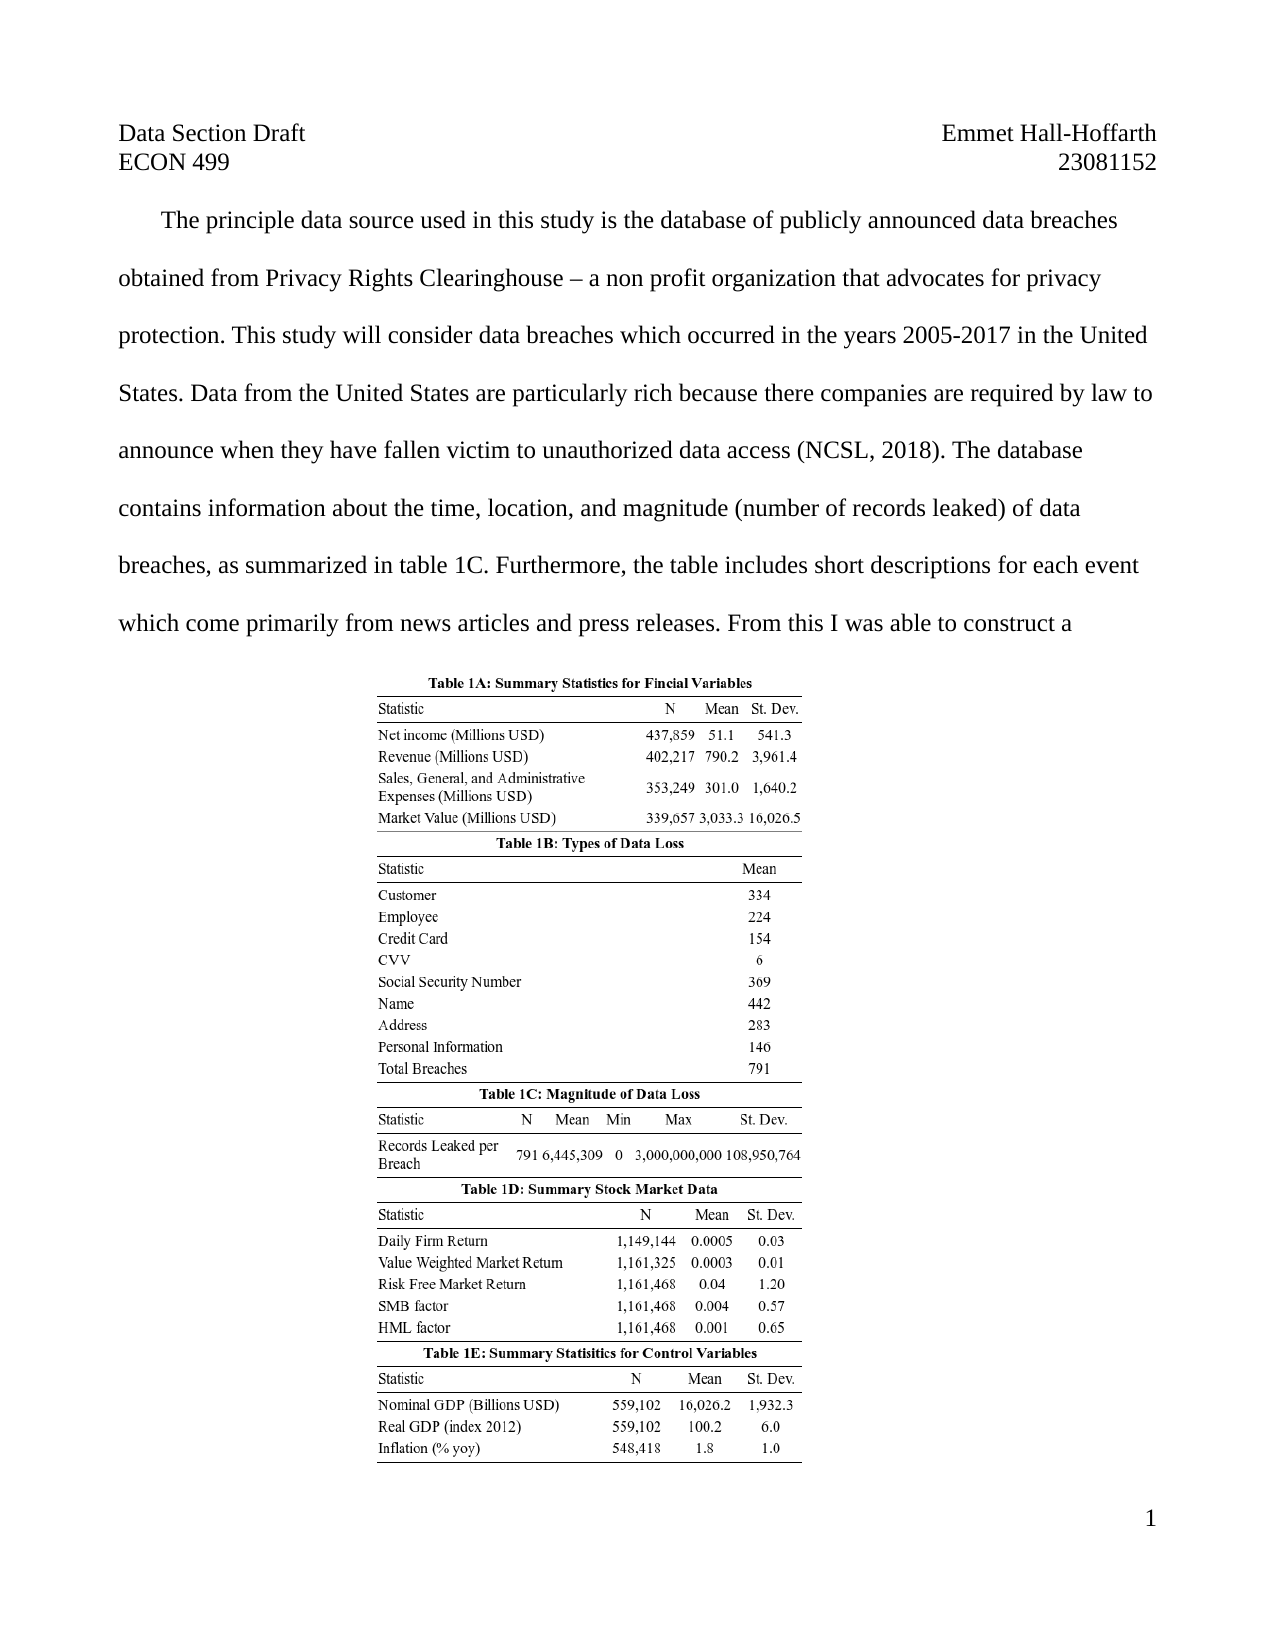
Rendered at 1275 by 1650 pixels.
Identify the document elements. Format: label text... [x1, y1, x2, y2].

text The principle data source used in this study is the database of publicly announced data breaches obtained from Privacy Rights Clearinghouse – a non profit organization that advocates for privacy protection. This study will consider data breaches which occurred in the years 2005-2017 in the United States. Data from the United States are particularly rich because there companies are required by law to announce when they have fallen victim to unauthorized data access (NCSL, 2018). The database contains information about the time, location, and magnitude (number of records leaked) of data breaches, as summarized in table 1C. Furthermore, the table includes short descriptions for each event which come primarily from news articles and press releases. From this I was able to construct a [118, 205, 1157, 636]
picture [369, 668, 809, 1467]
